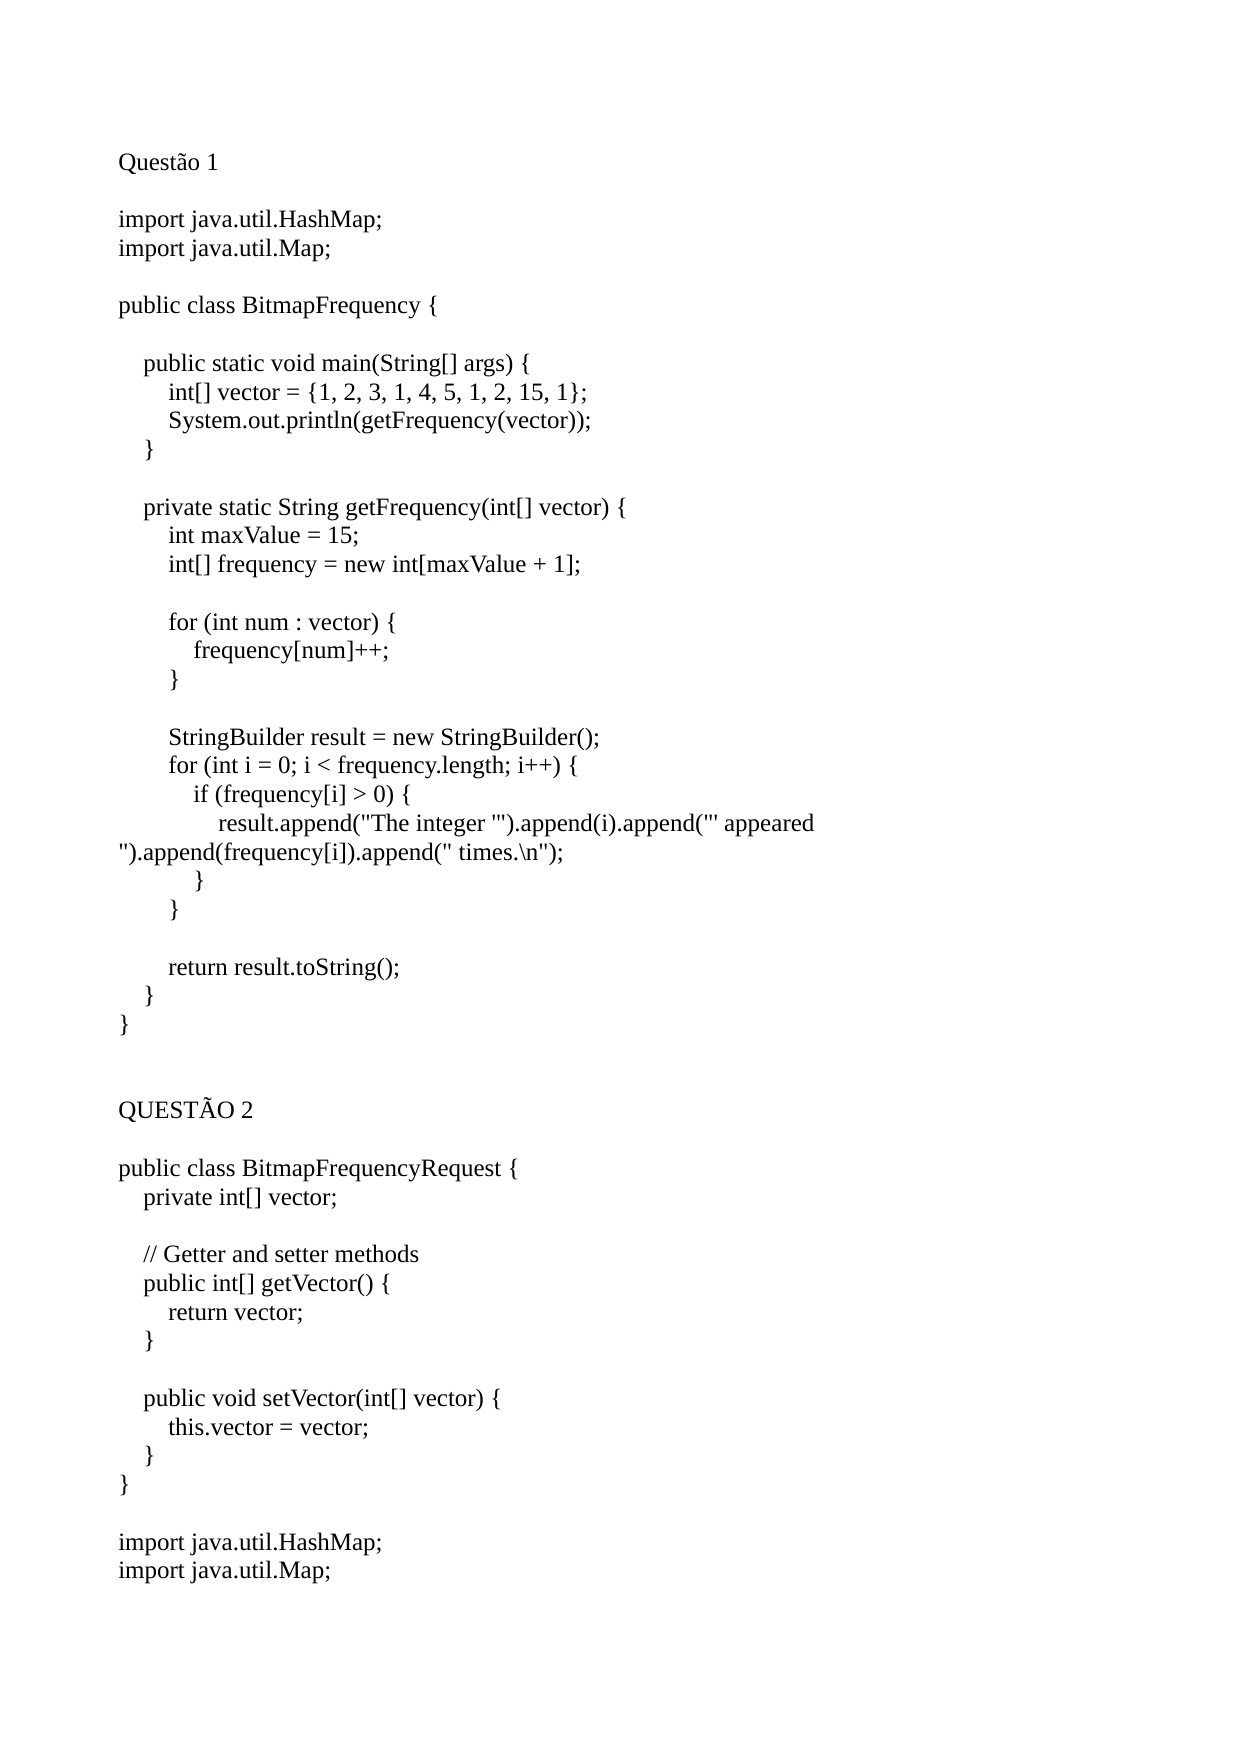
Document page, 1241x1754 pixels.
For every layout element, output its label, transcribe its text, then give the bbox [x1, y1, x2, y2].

text for (int num : vector) { [118, 607, 1122, 636]
text int[] frequency = new int[maxValue + 1]; [118, 549, 1122, 578]
text System.out.println(getFrequency(vector)); [118, 406, 1122, 434]
text } [118, 1469, 1122, 1498]
text import java.util.Map; [118, 1556, 1122, 1584]
text for (int i = 0; i < frequency.length; i++) { [118, 751, 1122, 779]
text public static void main(String[] args) { [118, 348, 1122, 377]
text result.append("The integer '").append(i).append("' appeared ").append(frequency[i]).append(" times.\n"); [118, 808, 1122, 866]
text frequency[num]++; [118, 636, 1122, 664]
text StringBuilder result = new StringBuilder(); [118, 722, 1122, 751]
text } [118, 664, 1122, 693]
text } [118, 1441, 1122, 1469]
text } [118, 866, 1122, 894]
text public class BitmapFrequencyRequest { [118, 1153, 1122, 1182]
text import java.util.Map; [118, 233, 1122, 262]
text QUESTÃO 2 [118, 1096, 1122, 1124]
text } [118, 894, 1122, 923]
text return result.toString(); [118, 952, 1122, 981]
text } [118, 1009, 1122, 1038]
text } [118, 1326, 1122, 1354]
text this.vector = vector; [118, 1412, 1122, 1441]
text private static String getFrequency(int[] vector) { [118, 492, 1122, 521]
text if (frequency[i] > 0) { [118, 779, 1122, 808]
text } [118, 981, 1122, 1009]
text private int[] vector; [118, 1182, 1122, 1211]
text // Getter and setter methods [118, 1239, 1122, 1268]
text return vector; [118, 1297, 1122, 1326]
text Questão 1 [118, 147, 1122, 176]
text public void setVector(int[] vector) { [118, 1383, 1122, 1412]
text import java.util.HashMap; [118, 204, 1122, 233]
text import java.util.HashMap; [118, 1527, 1122, 1556]
text public int[] getVector() { [118, 1268, 1122, 1297]
text int maxValue = 15; [118, 521, 1122, 549]
text } [118, 434, 1122, 463]
text int[] vector = {1, 2, 3, 1, 4, 5, 1, 2, 15, 1}; [118, 377, 1122, 406]
text public class BitmapFrequency { [118, 291, 1122, 319]
